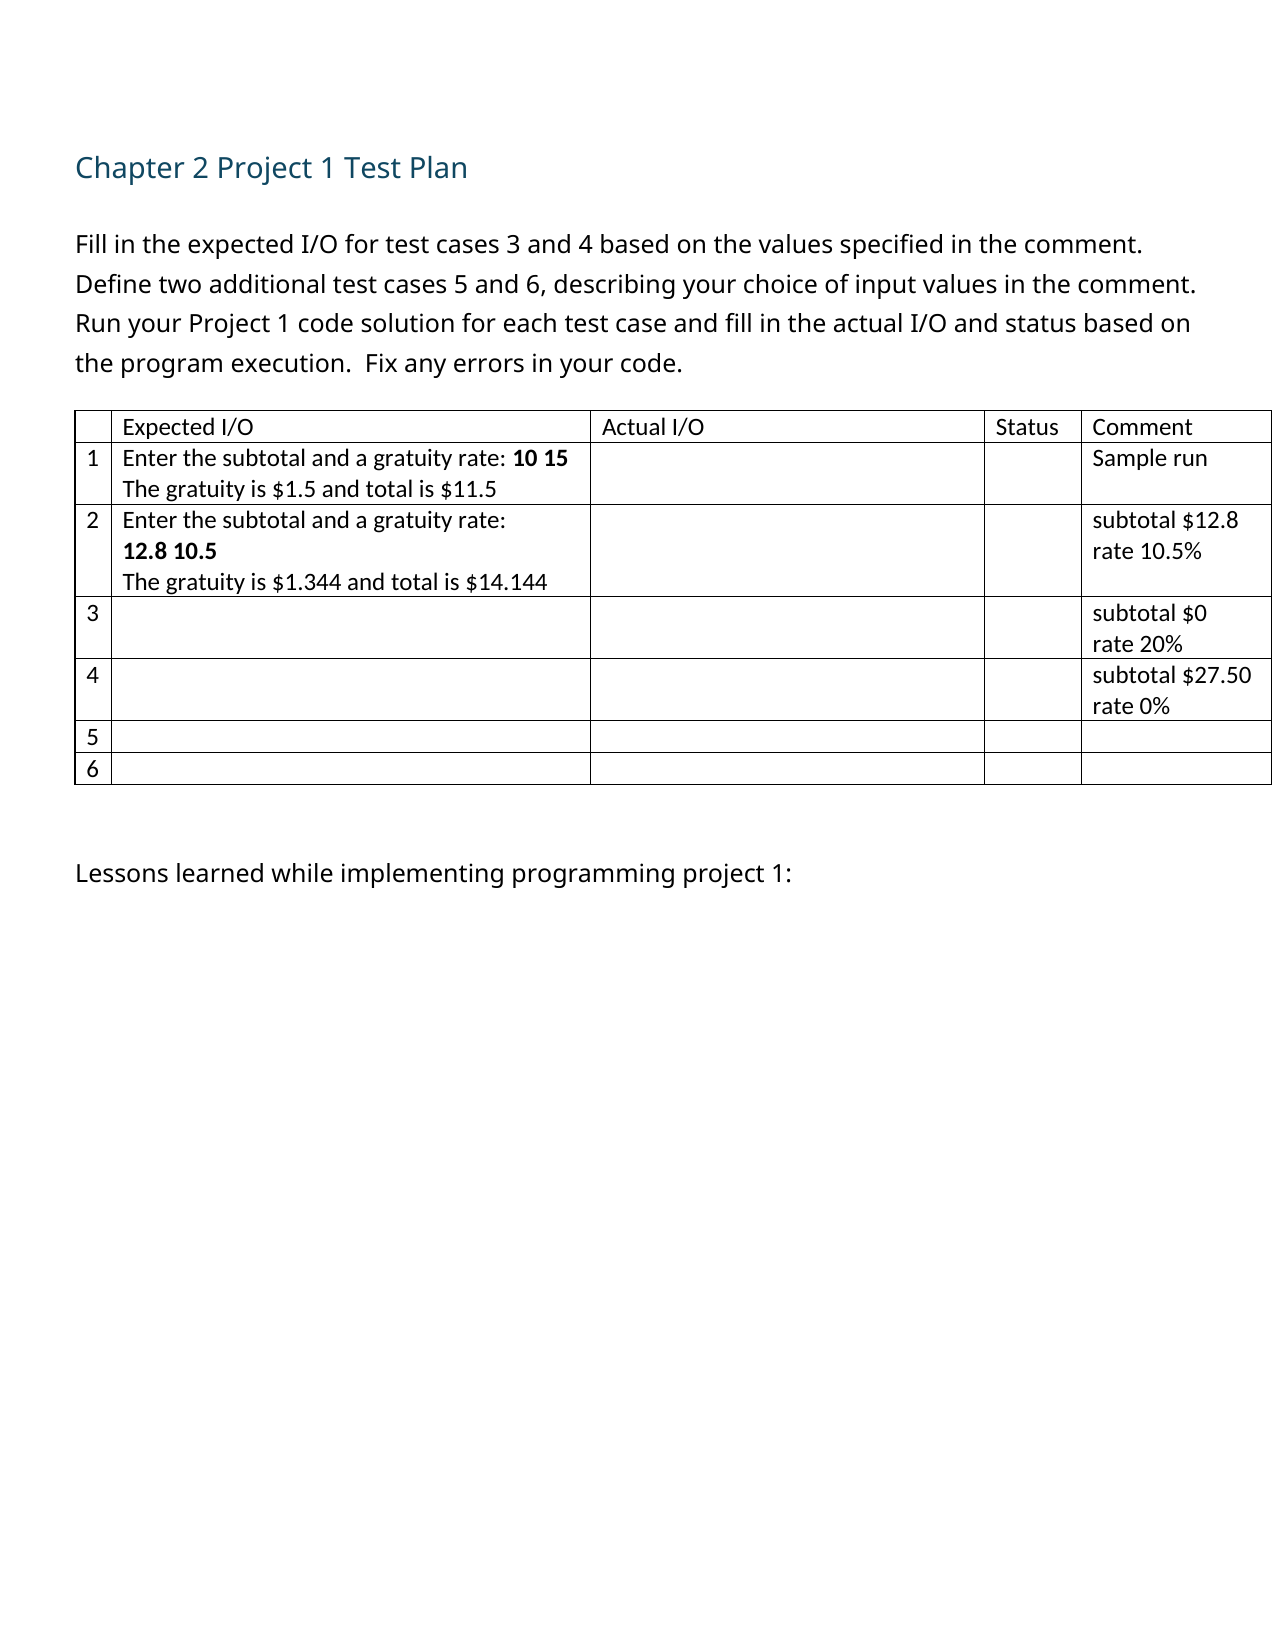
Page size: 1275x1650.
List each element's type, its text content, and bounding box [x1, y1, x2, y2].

table_cell [985, 597, 1081, 658]
table_cell 5 [76, 721, 111, 752]
table_cell [112, 721, 590, 752]
table_cell [985, 505, 1081, 596]
table_cell [591, 753, 984, 783]
table_cell [591, 443, 984, 504]
table_cell [591, 721, 984, 752]
subtitle Chapter 2 Project 1 Test Plan [75, 148, 1200, 187]
table_cell [1082, 753, 1271, 783]
table_cell [591, 505, 984, 596]
table_cell 6 [76, 753, 111, 783]
table_cell [112, 659, 590, 720]
table_header [76, 411, 111, 442]
table_cell Enter the subtotal and a gratuity rate: 10 15 The gratuity is $1.5 and total is $11.5 [112, 443, 590, 504]
table_cell 2 [76, 505, 111, 596]
table_header Expected I/O [112, 411, 590, 442]
text Fill in the expected I/O for test cases 3 and 4 based on the values specified in the comment. Define two additional test cases 5 and 6, describing your choice of input values in the comment. Run your Project 1 code solution for each test case and fill in the actual I/O and status based on the program execution. Fix any errors in your code. [75, 227, 1200, 379]
table_cell [591, 659, 984, 720]
table_cell 3 [76, 597, 111, 658]
table_cell [985, 753, 1081, 783]
table_cell subtotal $27.50 rate 0% [1082, 659, 1271, 720]
table_cell [985, 659, 1081, 720]
table_cell Enter the subtotal and a gratuity rate: 12.8 10.5 The gratuity is $1.344 and total is $14.144 [112, 505, 590, 596]
table_header Comment [1082, 411, 1271, 442]
table_cell [112, 597, 590, 658]
table_cell [591, 597, 984, 658]
table_header Actual I/O [591, 411, 984, 442]
table_cell subtotal $12.8 rate 10.5% [1082, 505, 1271, 596]
table_cell Sample run [1082, 443, 1271, 504]
table_cell [1082, 721, 1271, 752]
table_header Status [985, 411, 1081, 442]
table_cell [112, 753, 590, 783]
table_cell [985, 443, 1081, 504]
table_cell 1 [76, 443, 111, 504]
text Lessons learned while implementing programming project 1: [75, 856, 1200, 889]
table_cell subtotal $0 rate 20% [1082, 597, 1271, 658]
table_cell [985, 721, 1081, 752]
table_cell 4 [76, 659, 111, 720]
